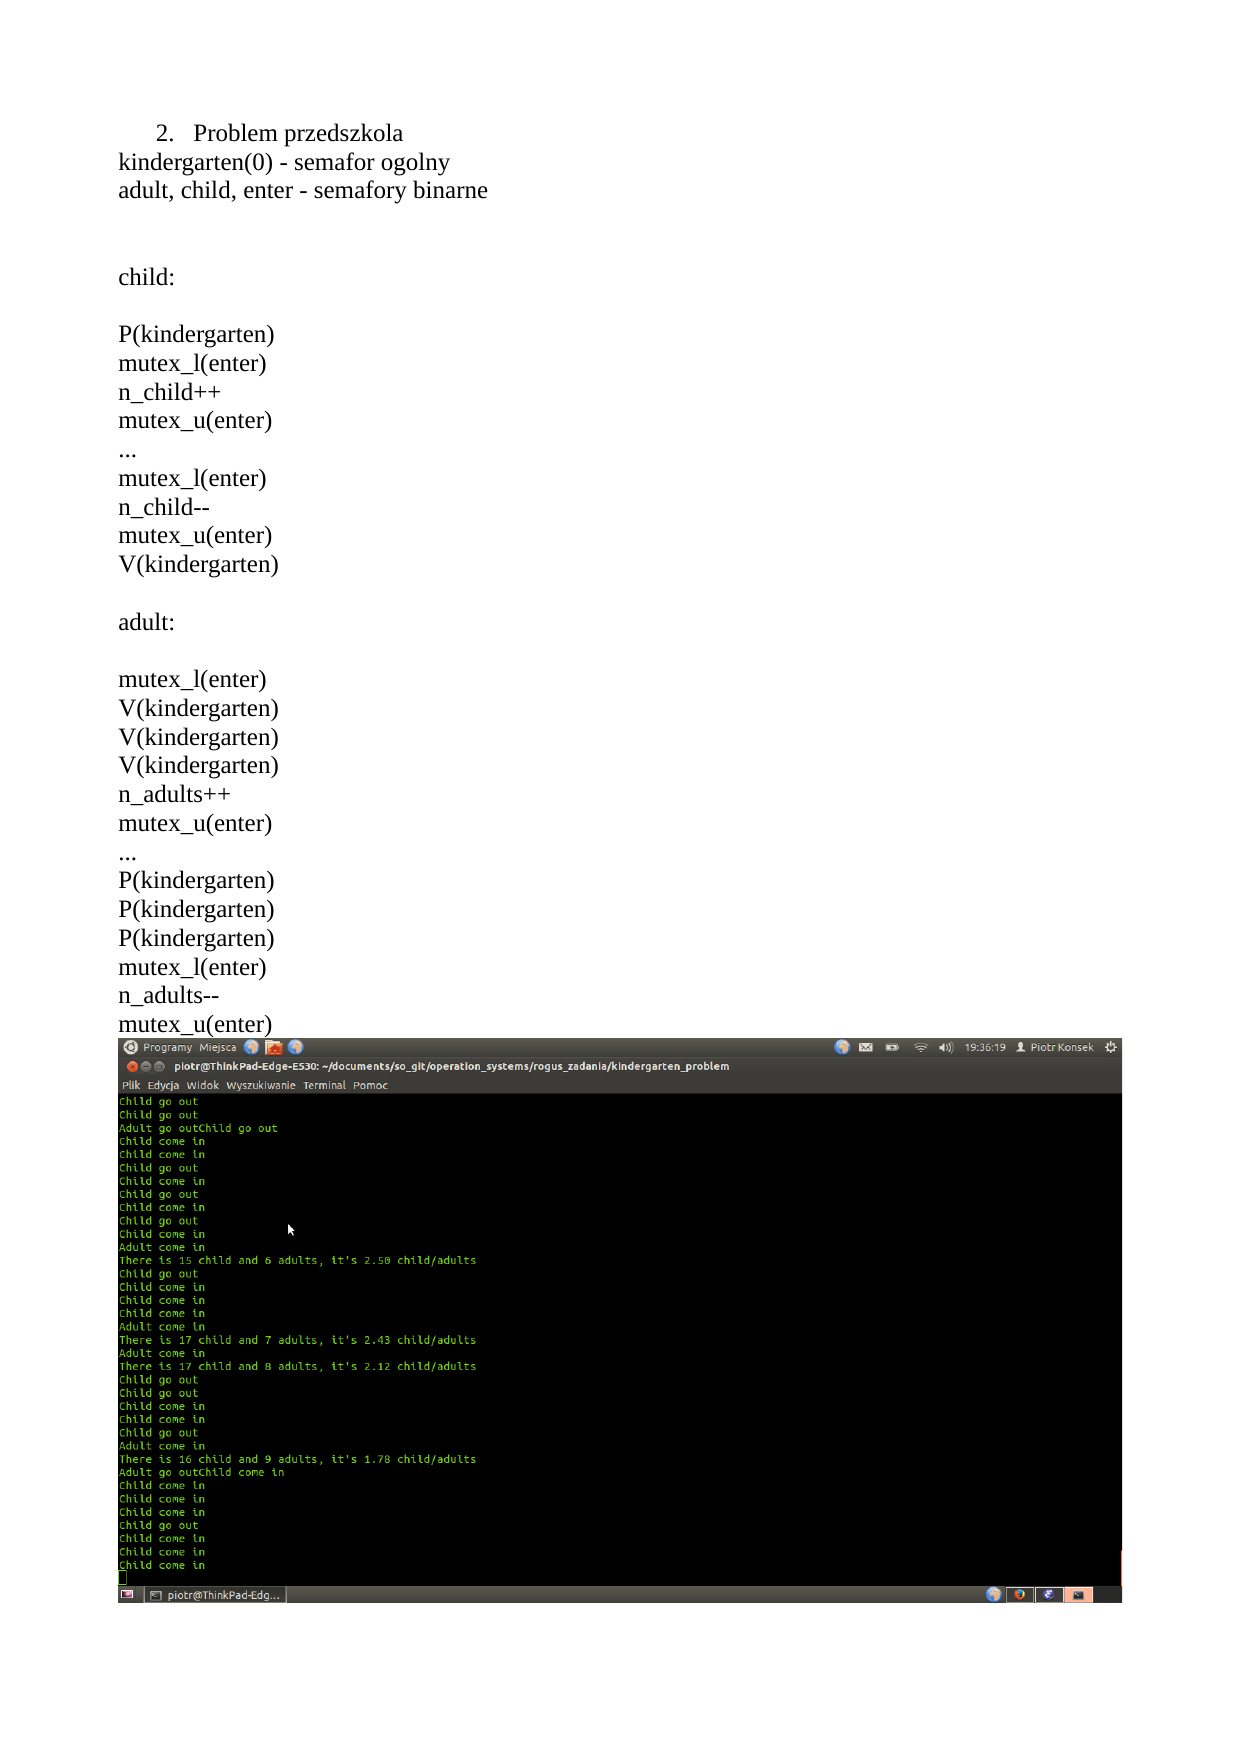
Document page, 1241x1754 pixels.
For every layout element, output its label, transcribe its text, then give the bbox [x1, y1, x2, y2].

text mutex_u(enter) [118, 1009, 1122, 1038]
text mutex_l(enter) [118, 463, 1122, 492]
text ... [118, 434, 1122, 463]
text mutex_u(enter) [118, 808, 1122, 837]
text V(kindergarten) [118, 549, 1122, 578]
text V(kindergarten) [118, 722, 1122, 751]
text mutex_u(enter) [118, 521, 1122, 549]
text n_adults++ [118, 779, 1122, 808]
list Problem przedszkola [156, 118, 1122, 147]
text n_adults-- [118, 981, 1122, 1009]
text P(kindergarten) [118, 923, 1122, 952]
text ... [118, 837, 1122, 866]
text child: [118, 262, 1122, 291]
text P(kindergarten) [118, 894, 1122, 923]
text mutex_u(enter) [118, 406, 1122, 434]
text V(kindergarten) [118, 693, 1122, 722]
text mutex_l(enter) [118, 952, 1122, 981]
text kindergarten(0) - semafor ogolny [118, 147, 1122, 176]
text P(kindergarten) [118, 866, 1122, 894]
text mutex_l(enter) [118, 664, 1122, 693]
text n_child++ [118, 377, 1122, 406]
text V(kindergarten) [118, 751, 1122, 779]
text mutex_l(enter) [118, 348, 1122, 377]
text n_child-- [118, 492, 1122, 521]
picture [118, 1038, 1123, 1603]
text adult, child, enter - semafory binarne [118, 176, 1122, 204]
text P(kindergarten) [118, 319, 1122, 348]
text adult: [118, 607, 1122, 636]
